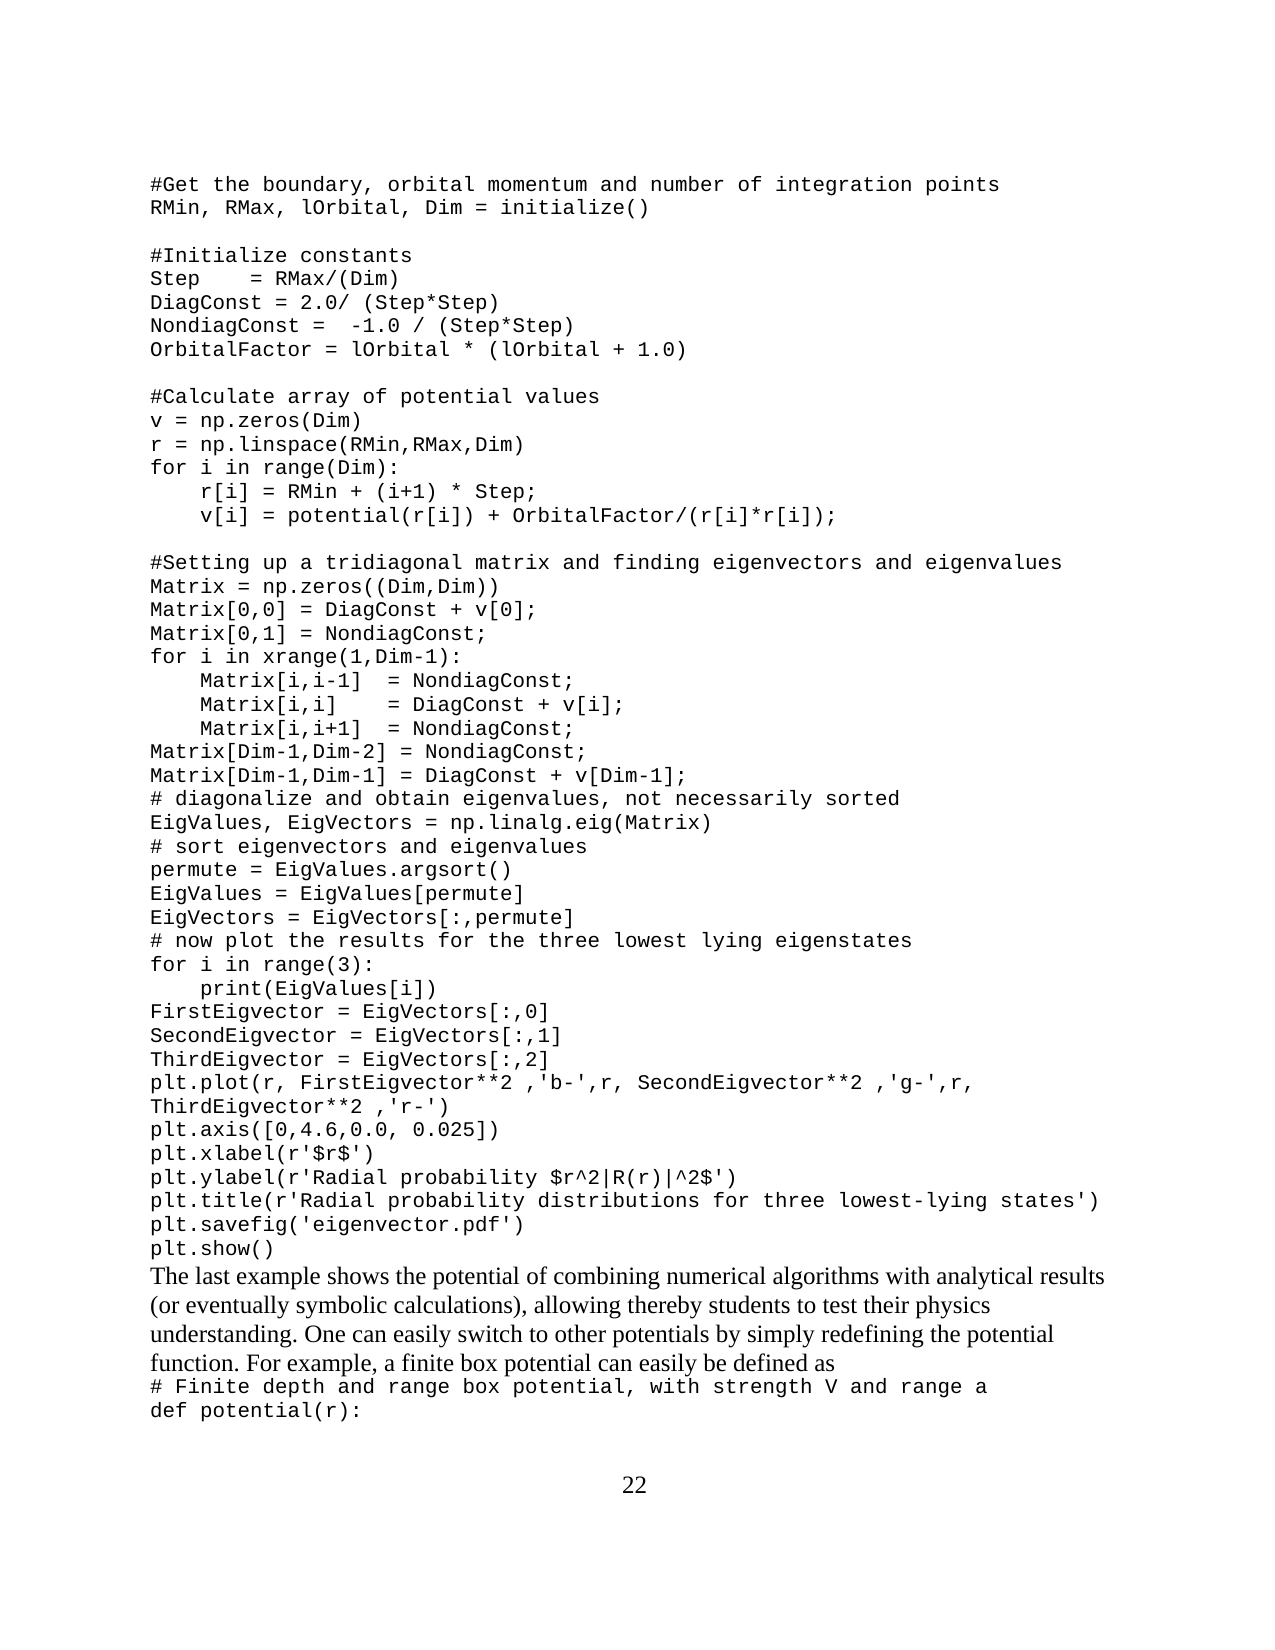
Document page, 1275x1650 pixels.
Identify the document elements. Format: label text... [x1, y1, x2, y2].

text r[i] = RMin + (i+1) * Step; [150, 481, 1125, 505]
text OrbitalFactor = lOrbital * (lOrbital + 1.0) [150, 339, 1125, 363]
text for i in range(Dim): [150, 457, 1125, 481]
text def potential(r): [150, 1400, 1125, 1424]
text print(EigValues[i]) [150, 978, 1125, 1001]
text v[i] = potential(r[i]) + OrbitalFactor/(r[i]*r[i]); [150, 505, 1125, 528]
text plt.show() [150, 1238, 1125, 1261]
text for i in xrange(1,Dim-1): [150, 647, 1125, 670]
text plt.xlabel(r'$r$') [150, 1143, 1125, 1167]
text plt.savefig('eigenvector.pdf') [150, 1214, 1125, 1238]
text Matrix[Dim-1,Dim-2] = NondiagConst; [150, 741, 1125, 765]
text EigValues, EigVectors = np.linalg.eig(Matrix) [150, 812, 1125, 836]
text Step = RMax/(Dim) [150, 268, 1125, 292]
text Matrix = np.zeros((Dim,Dim)) [150, 576, 1125, 599]
text # Finite depth and range box potential, with strength V and range a [150, 1376, 1125, 1400]
text #Calculate array of potential values [150, 386, 1125, 410]
text plt.plot(r, FirstEigvector**2 ,'b-',r, SecondEigvector**2 ,'g-',r, ThirdEigvector**2 ,'r-') [150, 1072, 1125, 1119]
text Matrix[0,0] = DiagConst + v[0]; [150, 599, 1125, 623]
text for i in range(3): [150, 954, 1125, 978]
text RMin, RMax, lOrbital, Dim = initialize() [150, 197, 1125, 221]
text #Setting up a tridiagonal matrix and finding eigenvectors and eigenvalues [150, 552, 1125, 576]
text ThirdEigvector = EigVectors[:,2] [150, 1048, 1125, 1072]
text Matrix[i,i+1] = NondiagConst; [150, 717, 1125, 741]
text EigValues = EigValues[permute] [150, 883, 1125, 907]
text FirstEigvector = EigVectors[:,0] [150, 1001, 1125, 1025]
text Matrix[Dim-1,Dim-1] = DiagConst + v[Dim-1]; [150, 765, 1125, 788]
text # now plot the results for the three lowest lying eigenstates [150, 930, 1125, 954]
text plt.title(r'Radial probability distributions for three lowest-lying states') [150, 1190, 1125, 1214]
text SecondEigvector = EigVectors[:,1] [150, 1025, 1125, 1048]
text NondiagConst = -1.0 / (Step*Step) [150, 316, 1125, 339]
text #Get the boundary, orbital momentum and number of integration points [150, 174, 1125, 197]
text r = np.linspace(RMin,RMax,Dim) [150, 434, 1125, 457]
text The last example shows the potential of combining numerical algorithms with analytical results (or eventually symbolic calculations), allowing thereby students to test their physics understanding. One can easily switch to other potentials by simply redefining the potential function. For example, a finite box potential can easily be defined as [150, 1261, 1125, 1376]
text EigVectors = EigVectors[:,permute] [150, 907, 1125, 930]
text DiagConst = 2.0/ (Step*Step) [150, 292, 1125, 316]
text # diagonalize and obtain eigenvalues, not necessarily sorted [150, 788, 1125, 812]
text #Initialize constants [150, 244, 1125, 268]
text plt.axis([0,4.6,0.0, 0.025]) [150, 1119, 1125, 1143]
text v = np.zeros(Dim) [150, 410, 1125, 434]
text permute = EigValues.argsort() [150, 859, 1125, 883]
text plt.ylabel(r'Radial probability $r^2|R(r)|^2$') [150, 1167, 1125, 1190]
text Matrix[i,i-1] = NondiagConst; [150, 670, 1125, 694]
text # sort eigenvectors and eigenvalues [150, 836, 1125, 859]
text Matrix[0,1] = NondiagConst; [150, 623, 1125, 647]
text Matrix[i,i] = DiagConst + v[i]; [150, 694, 1125, 717]
